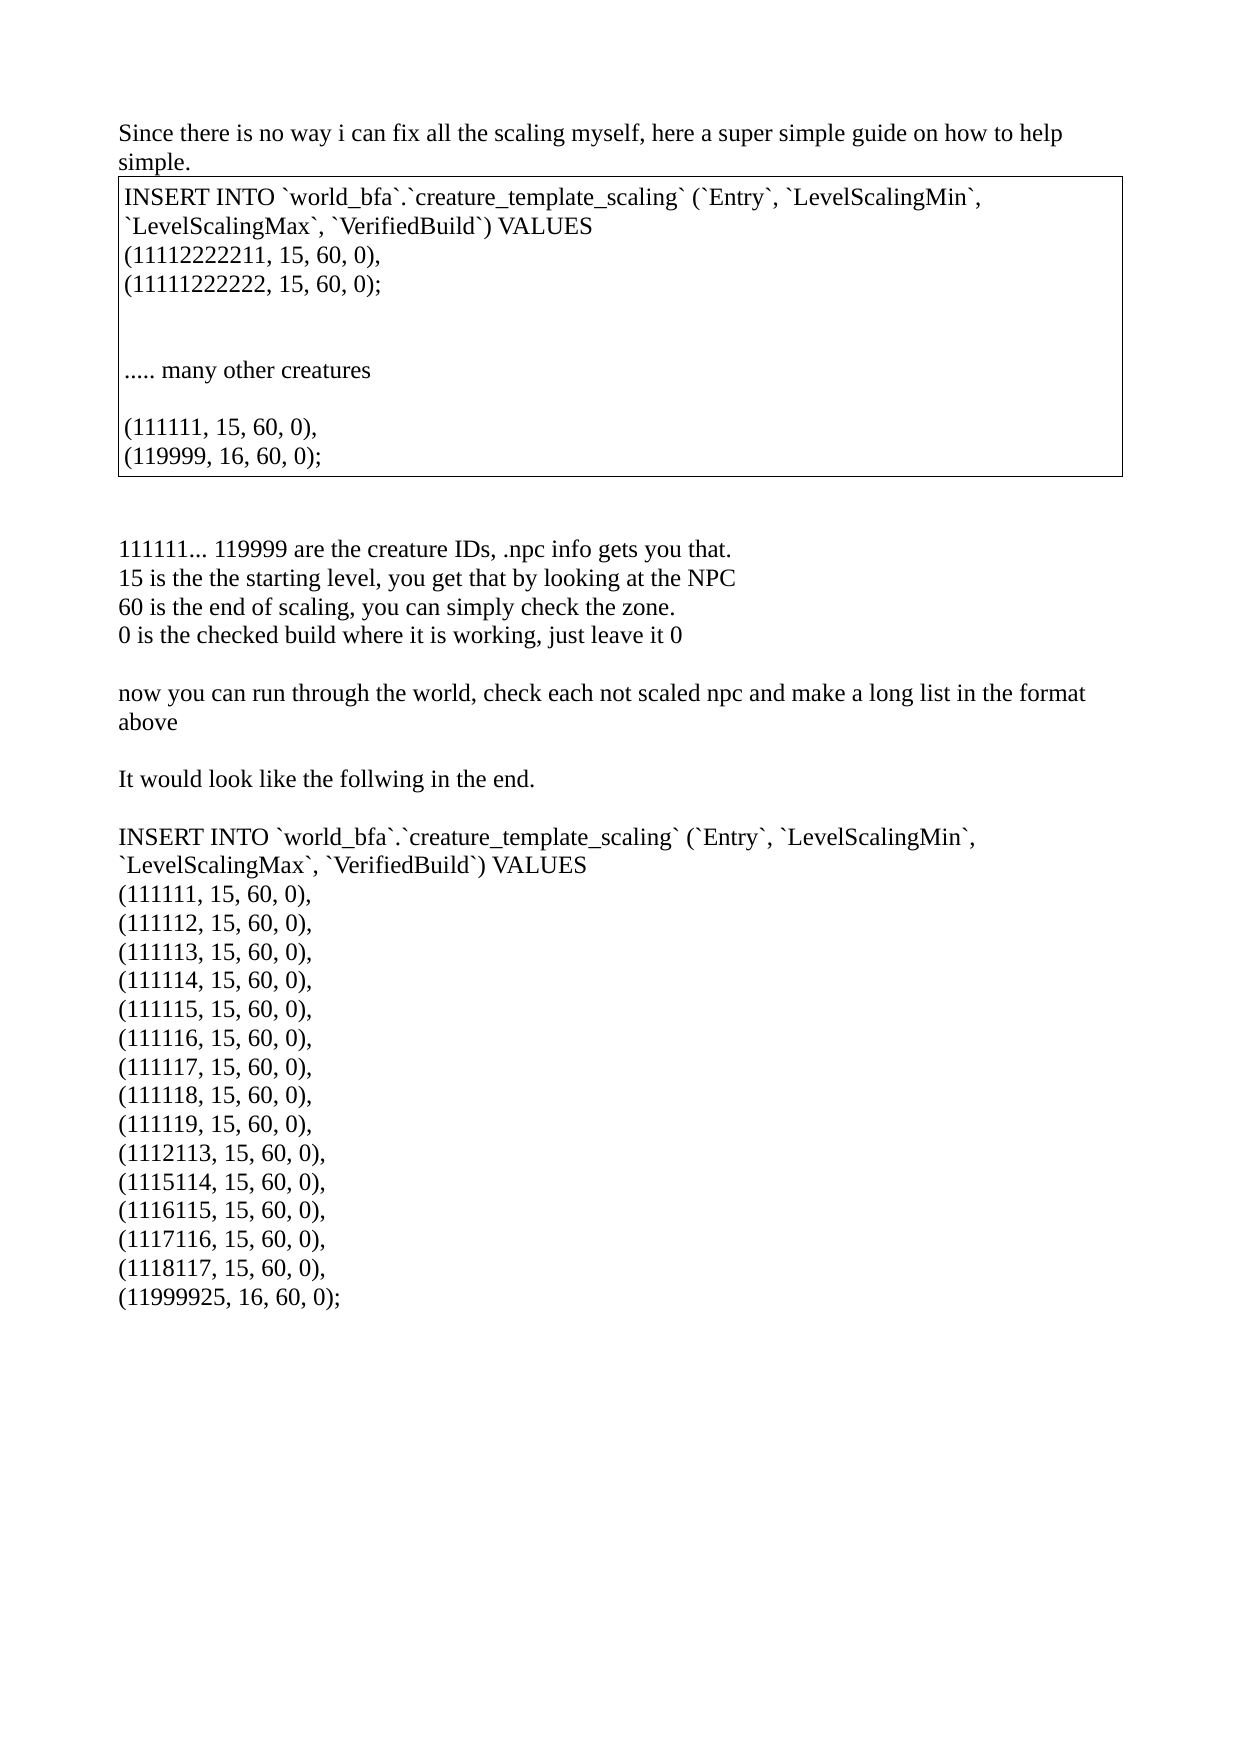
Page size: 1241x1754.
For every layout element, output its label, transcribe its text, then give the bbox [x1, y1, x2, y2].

table_header INSERT INTO `world_bfa`.`creature_template_scaling` (`Entry`, `LevelScalingMin`, `LevelScalingMax`, `VerifiedBuild`) VALUES (111111, 15, 60, 0), (111112, 15, 60, 0), (111113, 15, 60, 0), (111114, 15, 60, 0), (111115, 15, 60, 0), (111116, 15, 60, 0), (111117, 15, 60, 0), (111118, 15, 60, 0), (111119, 15, 60, 0), (1112113, 15, 60, 0), (1115114, 15, 60, 0), (1116115, 15, 60, 0), (1117116, 15, 60, 0), (1118117, 15, 60, 0), (11999925, 16, 60, 0); [118, 822, 1122, 1310]
text 60 is the end of scaling, you can simply check the zone. [118, 592, 1122, 620]
text 111111... 119999 are the creature IDs, .npc info gets you that. [118, 534, 1122, 563]
text 0 is the checked build where it is working, just leave it 0 [118, 620, 1122, 649]
text Since there is no way i can fix all the scaling myself, here a super simple guide on how to help simple. [118, 118, 1122, 176]
text It would look like the follwing in the end. [118, 764, 1122, 793]
table_header INSERT INTO `world_bfa`.`creature_template_scaling` (`Entry`, `LevelScalingMin`, `LevelScalingMax`, `VerifiedBuild`) VALUES (11112222211, 15, 60, 0), (11111222222, 15, 60, 0); ..... many other creatures (111111, 15, 60, 0), (119999, 16, 60, 0); [119, 177, 1122, 476]
text 15 is the the starting level, you get that by looking at the NPC [118, 563, 1122, 592]
text now you can run through the world, check each not scaled npc and make a long list in the format above [118, 678, 1122, 735]
